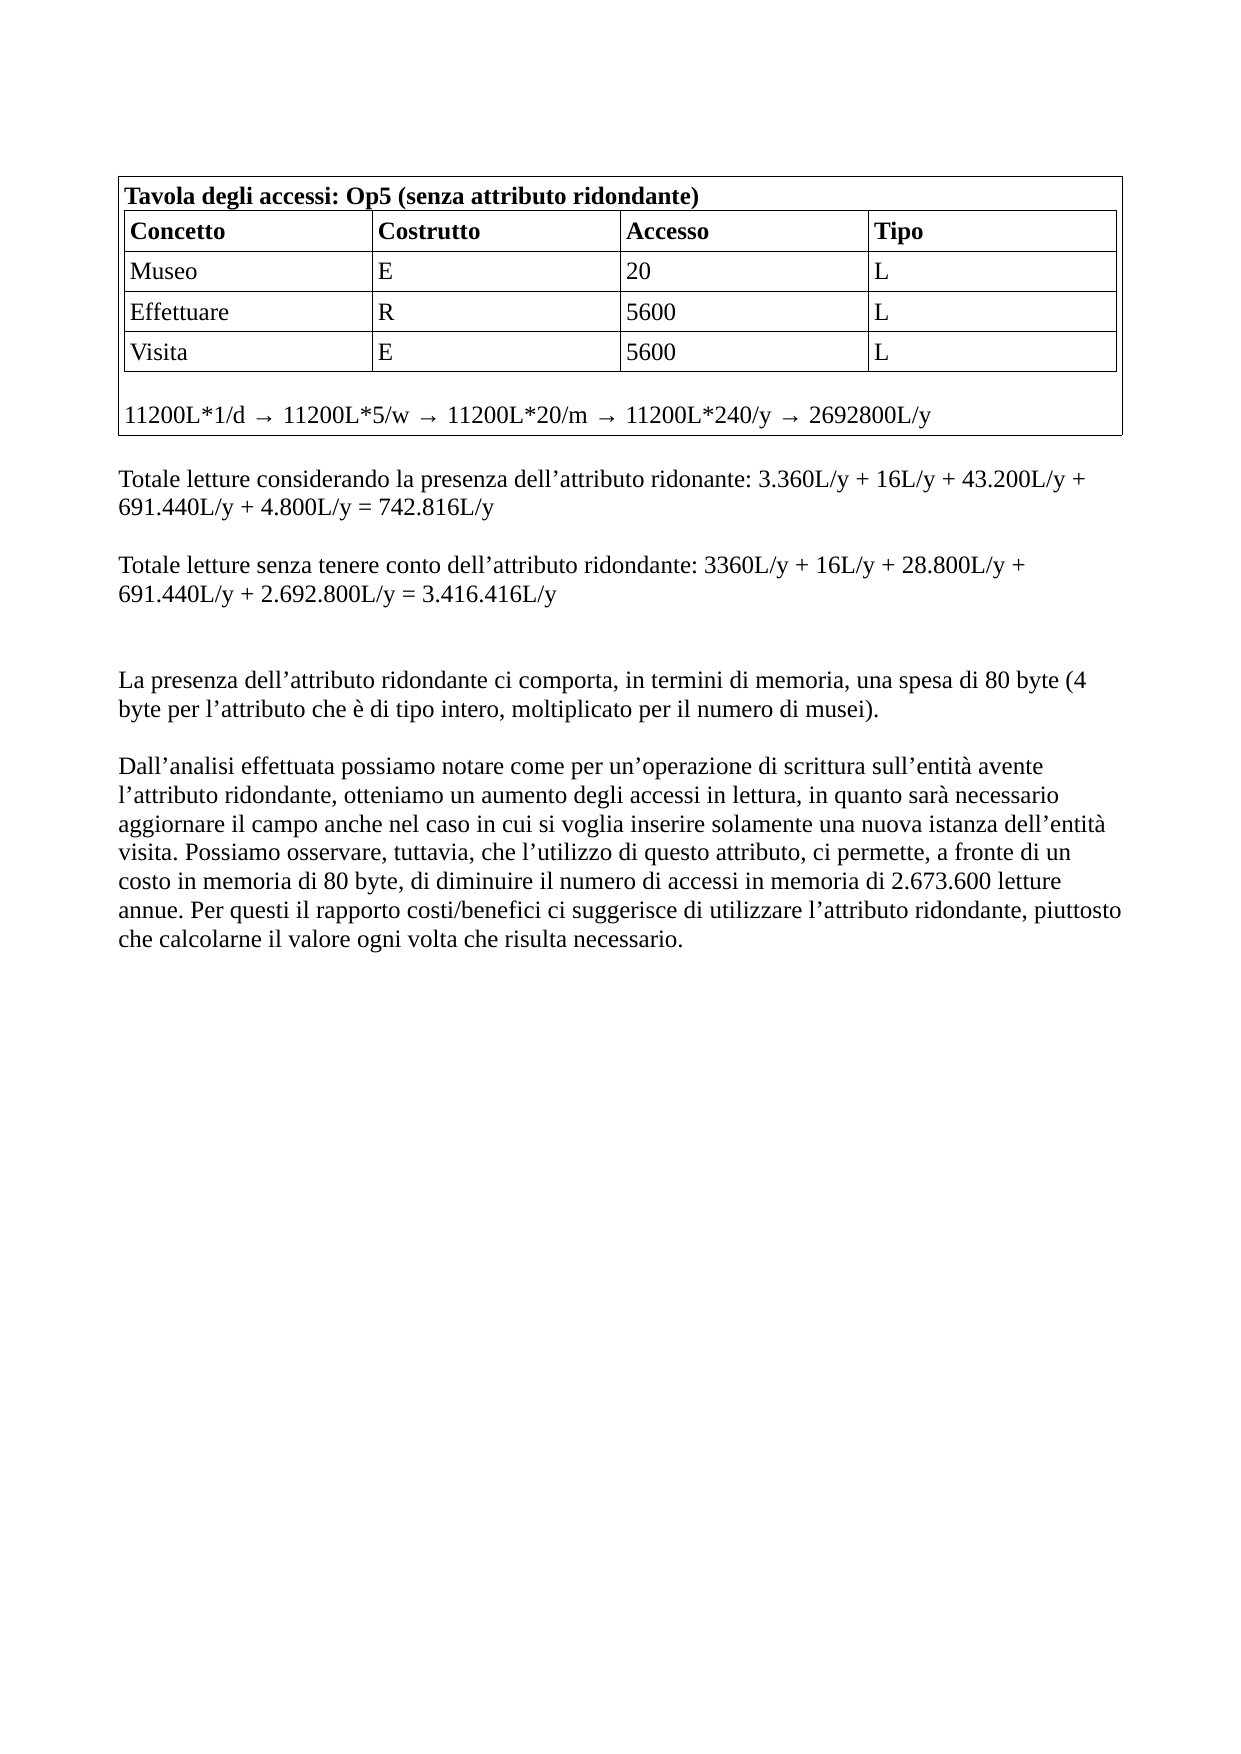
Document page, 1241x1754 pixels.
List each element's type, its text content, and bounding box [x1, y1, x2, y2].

table_cell L [869, 292, 1116, 331]
text Totale letture senza tenere conto dell’attributo ridondante: 3360L/y + 16L/y + 28.800L/y + 691.440L/y + 2.692.800L/y = 3.416.416L/y [118, 550, 1122, 607]
table_cell 5600 [621, 332, 868, 371]
table_cell Museo [125, 252, 372, 291]
table_cell Effettuare [125, 292, 372, 331]
table_cell R [373, 292, 620, 331]
text Totale letture considerando la presenza dell’attributo ridonante: 3.360L/y + 16L/y + 43.200L/y + 691.440L/y + 4.800L/y = 742.816L/y [118, 464, 1122, 521]
table_cell L [869, 252, 1116, 291]
table_header Tipo [869, 211, 1116, 251]
table_cell E [373, 252, 620, 291]
table_header Accesso [621, 211, 868, 251]
table_cell E [373, 332, 620, 371]
table_header Costrutto [373, 211, 620, 251]
text La presenza dell’attributo ridondante ci comporta, in termini di memoria, una spesa di 80 byte (4 byte per l’attributo che è di tipo intero, moltiplicato per il numero di musei). [118, 665, 1122, 722]
table_cell Visita [125, 332, 372, 371]
table_cell 20 [621, 252, 868, 291]
table_header Tavola degli accessi: Op5 (senza attributo ridondante) 11200L*1/d → 11200L*5/w → 11200L*20/m → 11200L*240/y → 2692800L/y [119, 177, 1122, 435]
table_header Concetto [125, 211, 372, 251]
table_cell L [869, 332, 1116, 371]
table_cell 5600 [621, 292, 868, 331]
text Dall’analisi effettuata possiamo notare come per un’operazione di scrittura sull’entità avente l’attributo ridondante, otteniamo un aumento degli accessi in lettura, in quanto sarà necessario aggiornare il campo anche nel caso in cui si voglia inserire solamente una nuova istanza dell’entità visita. Possiamo osservare, tuttavia, che l’utilizzo di questo attributo, ci permette, a fronte di un costo in memoria di 80 byte, di diminuire il numero di accessi in memoria di 2.673.600 letture annue. Per questi il rapporto costi/benefici ci suggerisce di utilizzare l’attributo ridondante, piuttosto che calcolarne il valore ogni volta che risulta necessario. [118, 751, 1122, 952]
